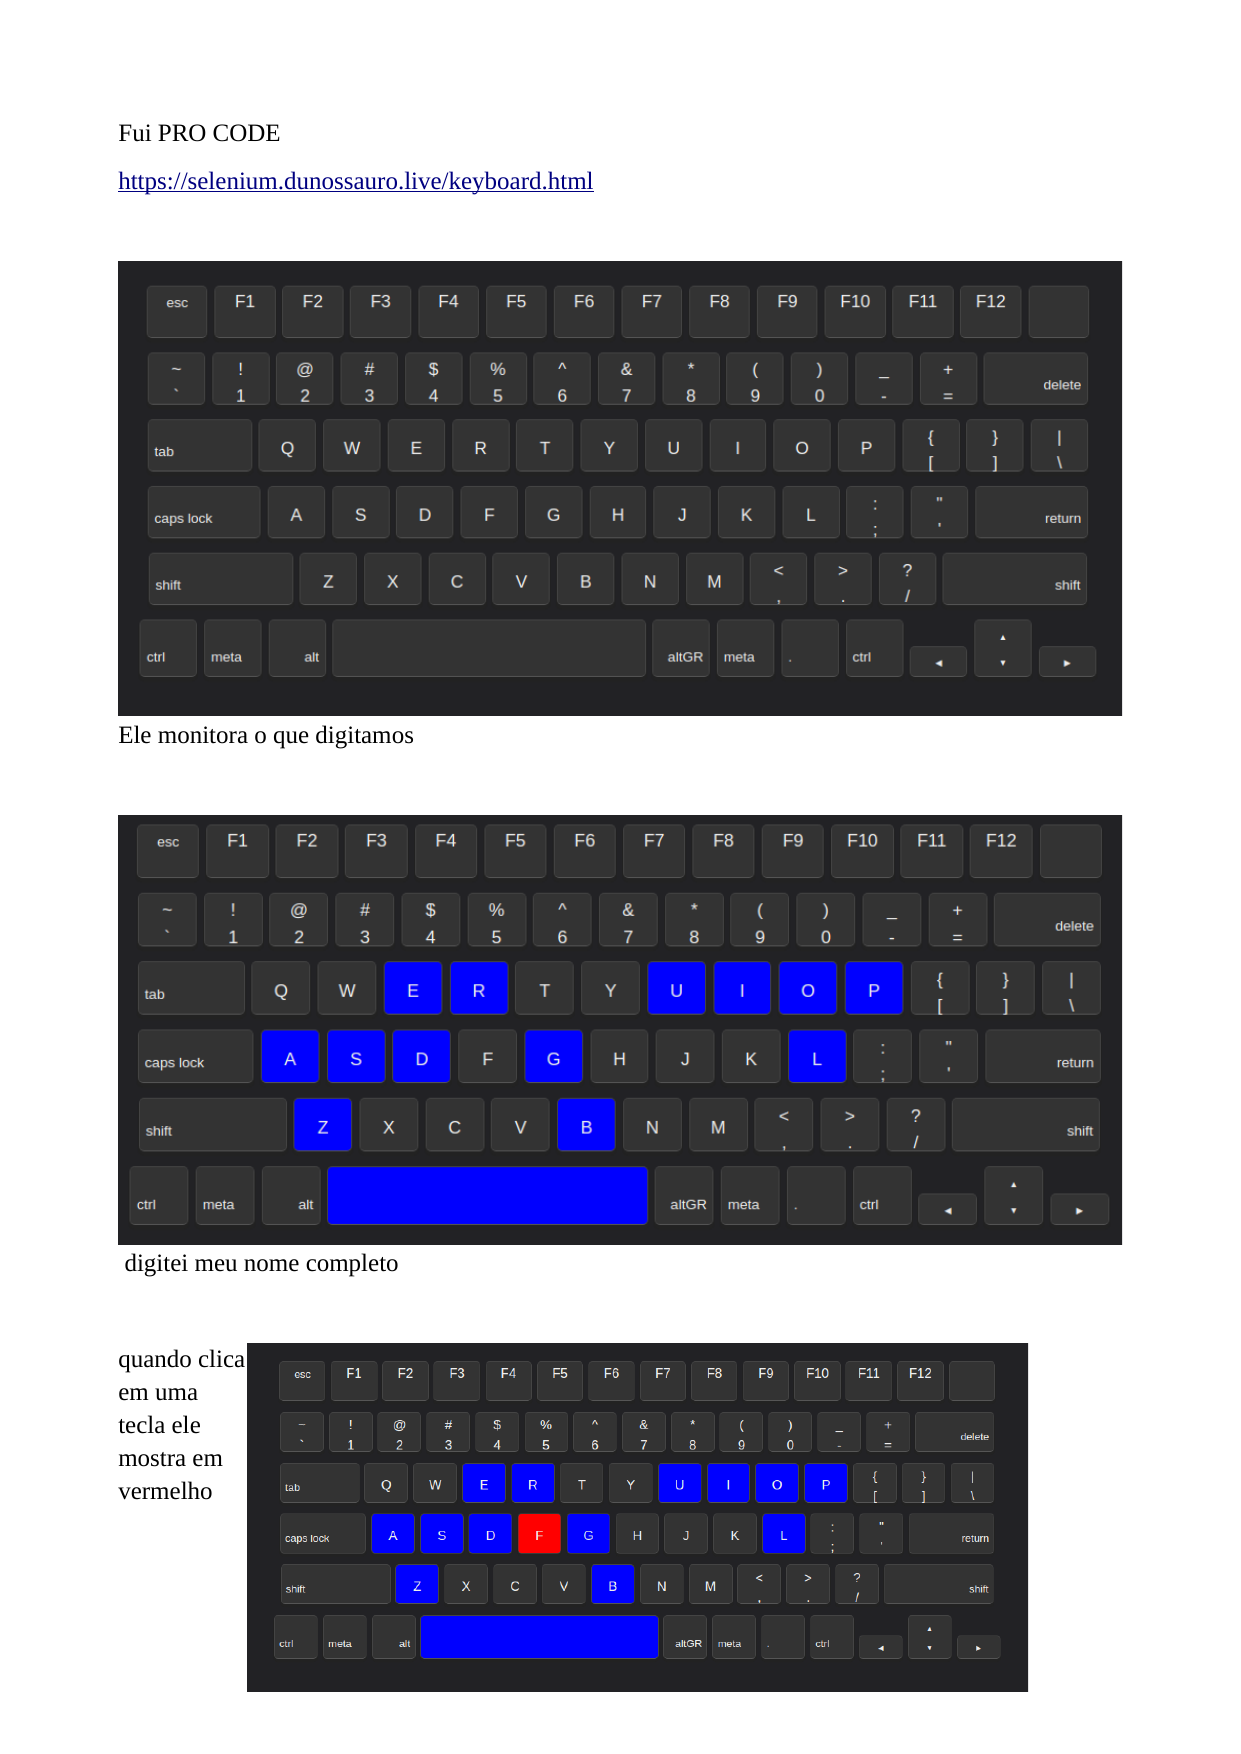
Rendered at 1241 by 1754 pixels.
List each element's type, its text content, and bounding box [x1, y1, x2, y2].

text https://selenium.dunossauro.live/keyboard.html [118, 166, 1122, 194]
picture [118, 815, 1123, 1245]
text Ele monitora o que digitamos [118, 716, 1122, 749]
text digitei meu nome completo [118, 1245, 1122, 1277]
picture [118, 261, 1123, 716]
text [1029, 1344, 1122, 1504]
text quando clica em uma tecla ele mostra em vermelho [118, 1344, 247, 1504]
text Fui PRO CODE [118, 118, 1122, 147]
picture [247, 1343, 1029, 1692]
